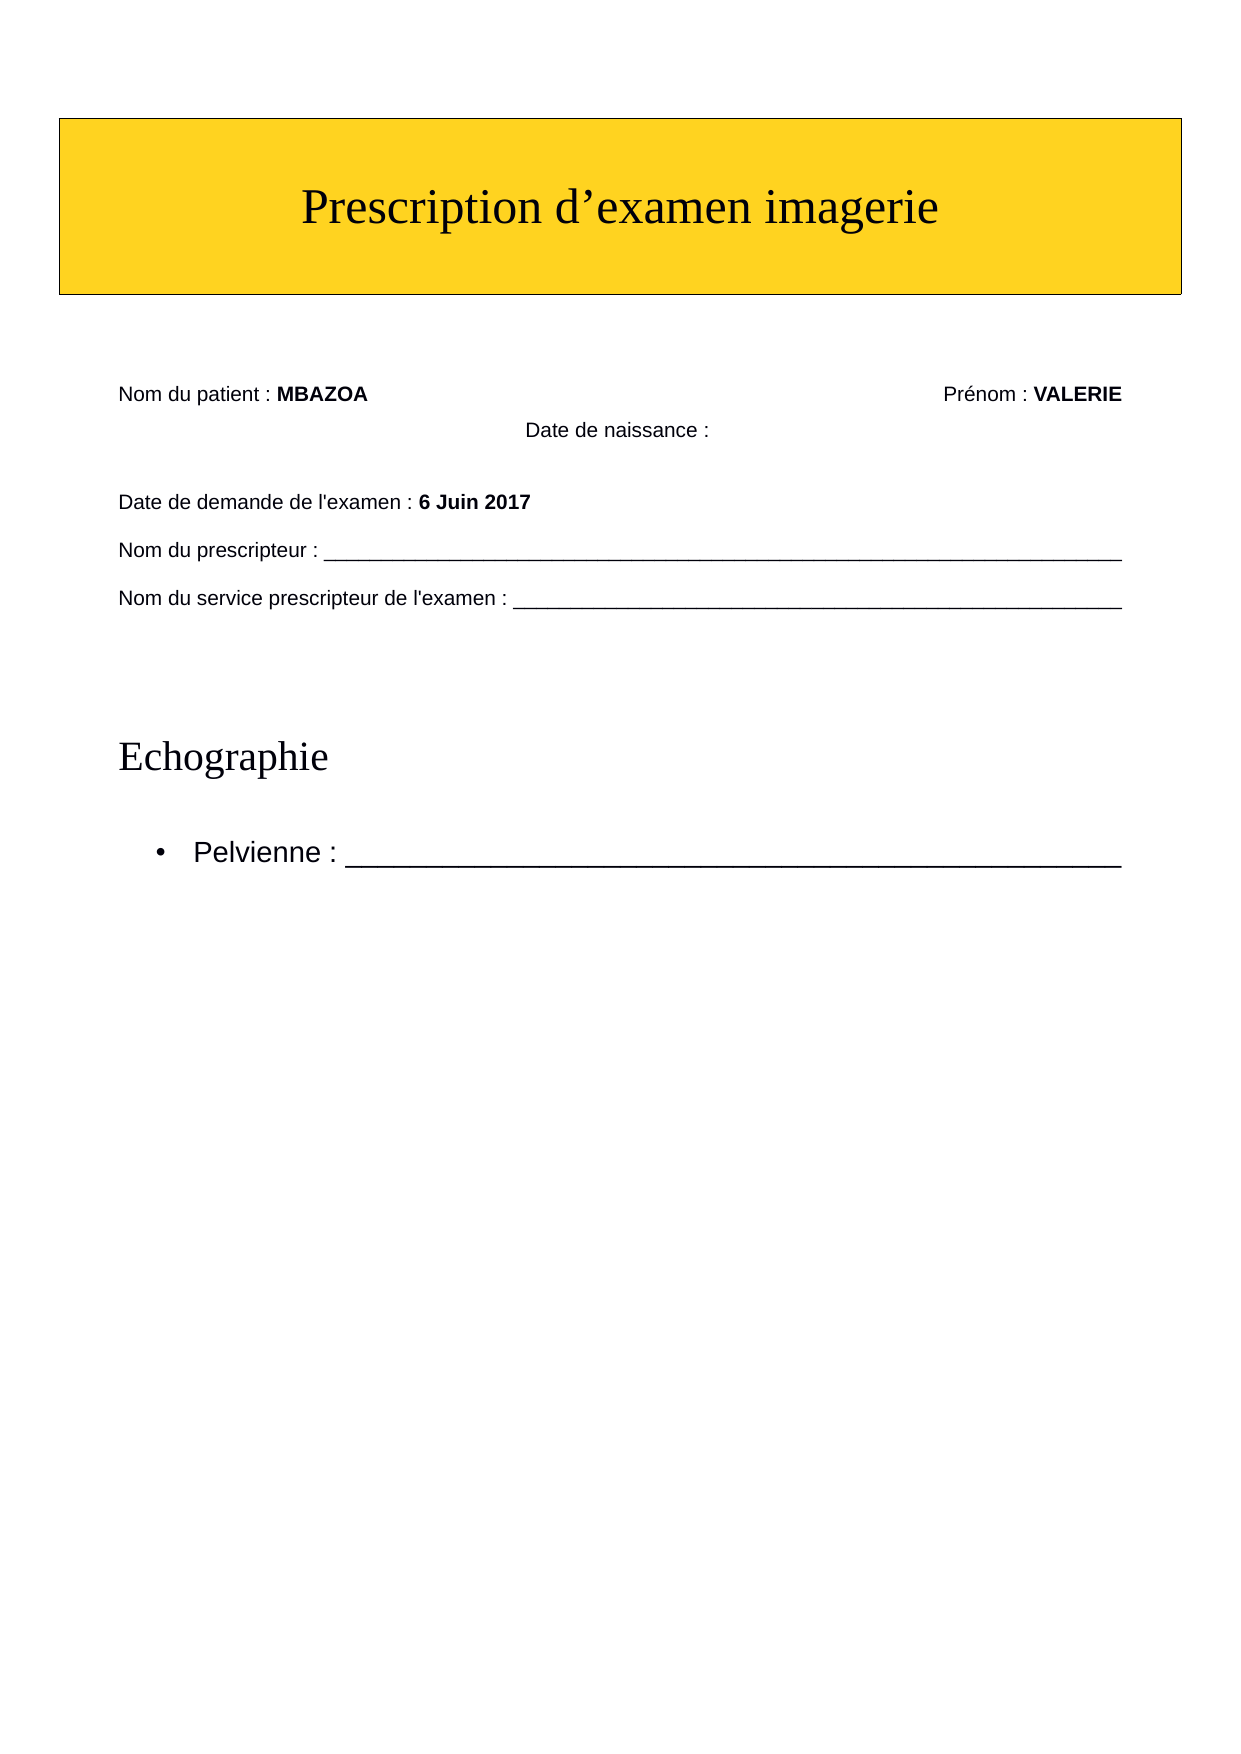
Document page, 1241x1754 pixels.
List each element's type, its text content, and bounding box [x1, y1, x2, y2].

subtitle Prescription d’examen imagerie [60, 119, 1181, 294]
text Date de naissance : [118, 418, 1122, 442]
text Nom du patient : MBAZOA Prénom : VALERIE [118, 382, 1122, 406]
text Date de demande de l'examen : 6 Juin 2017 [118, 489, 1122, 513]
list Pelvienne : [156, 792, 1122, 880]
text Nom du service prescripteur de l'examen : [118, 585, 1122, 609]
subtitle Echographie [118, 731, 1122, 779]
text Nom du prescripteur : [118, 537, 1122, 561]
